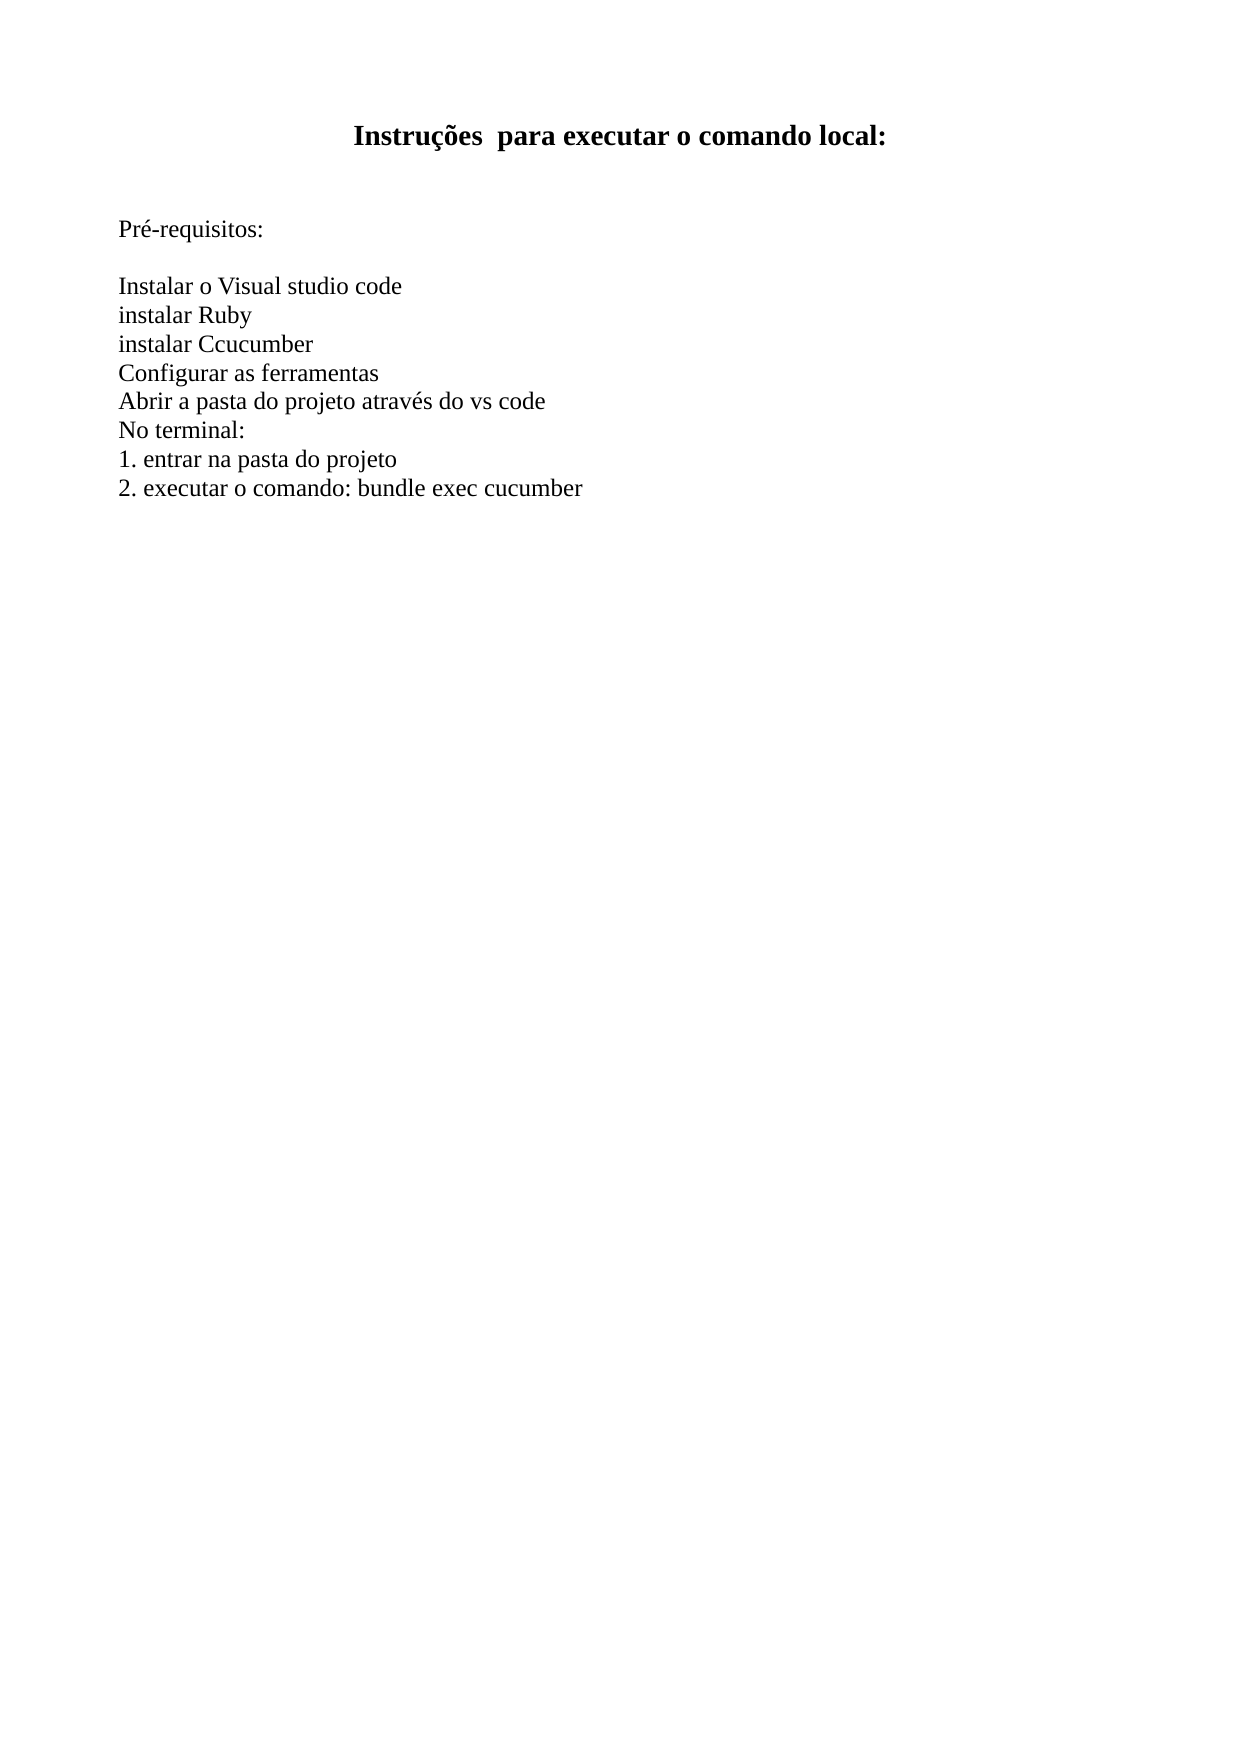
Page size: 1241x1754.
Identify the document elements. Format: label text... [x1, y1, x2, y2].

text instalar Ruby [118, 300, 1122, 329]
text Configurar as ferramentas [118, 358, 1122, 386]
text No terminal: [118, 415, 1122, 444]
text 2. executar o comando: bundle exec cucumber [118, 473, 1122, 501]
text Instruções para executar o comando local: [118, 118, 1122, 152]
text 1. entrar na pasta do projeto [118, 444, 1122, 473]
text Instalar o Visual studio code [118, 271, 1122, 300]
text instalar Ccucumber [118, 329, 1122, 358]
text Pré-requisitos: [118, 214, 1122, 243]
text Abrir a pasta do projeto através do vs code [118, 386, 1122, 415]
